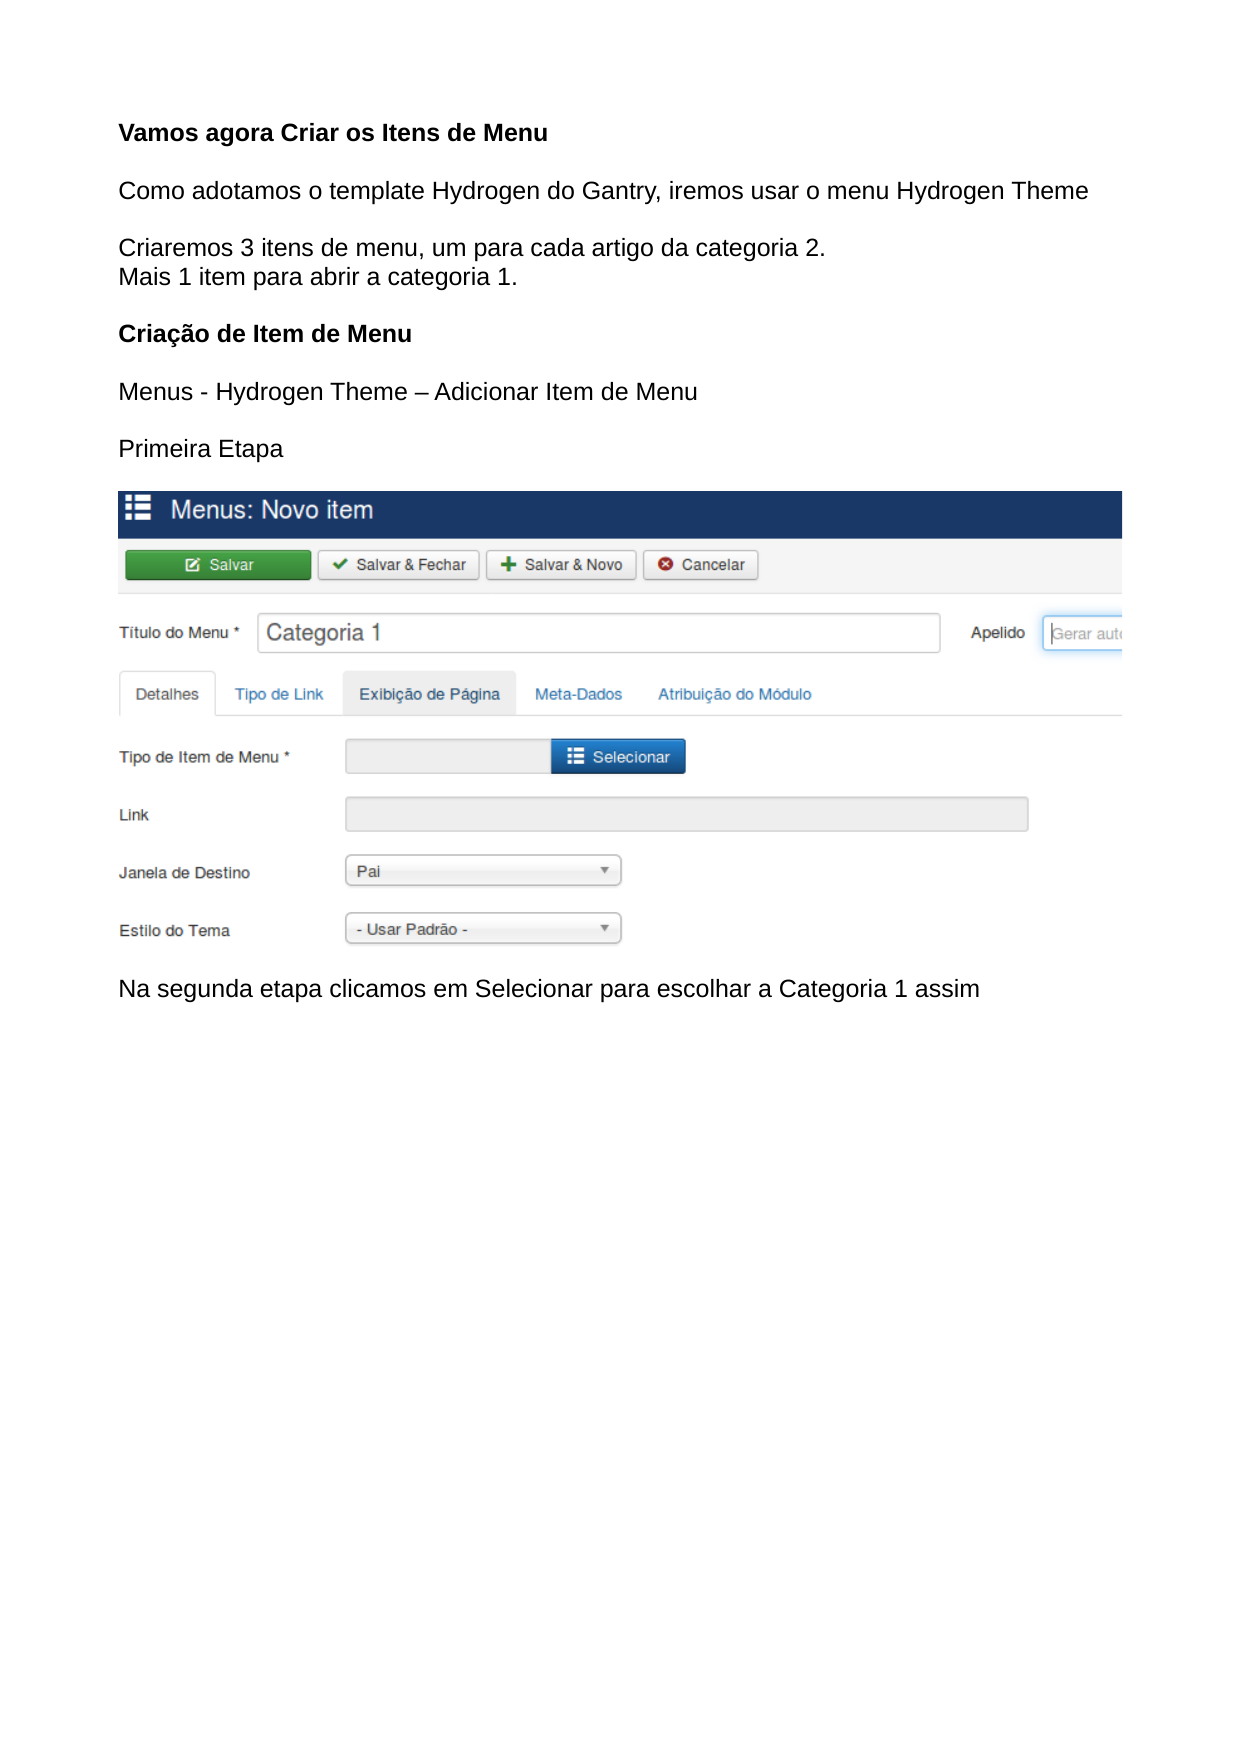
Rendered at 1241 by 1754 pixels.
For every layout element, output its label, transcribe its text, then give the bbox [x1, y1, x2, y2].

picture [118, 491, 1123, 974]
text Menus - Hydrogen Theme – Adicionar Item de Menu [118, 377, 1122, 406]
text Primeira Etapa [118, 434, 1122, 463]
text Na segunda etapa clicamos em Selecionar para escolhar a Categoria 1 assim [118, 974, 1122, 1002]
text Vamos agora Criar os Itens de Menu [118, 118, 1122, 147]
text Mais 1 item para abrir a categoria 1. [118, 262, 1122, 291]
text Como adotamos o template Hydrogen do Gantry, iremos usar o menu Hydrogen Theme [118, 176, 1122, 204]
text Criaremos 3 itens de menu, um para cada artigo da categoria 2. [118, 233, 1122, 262]
text Criação de Item de Menu [118, 319, 1122, 348]
